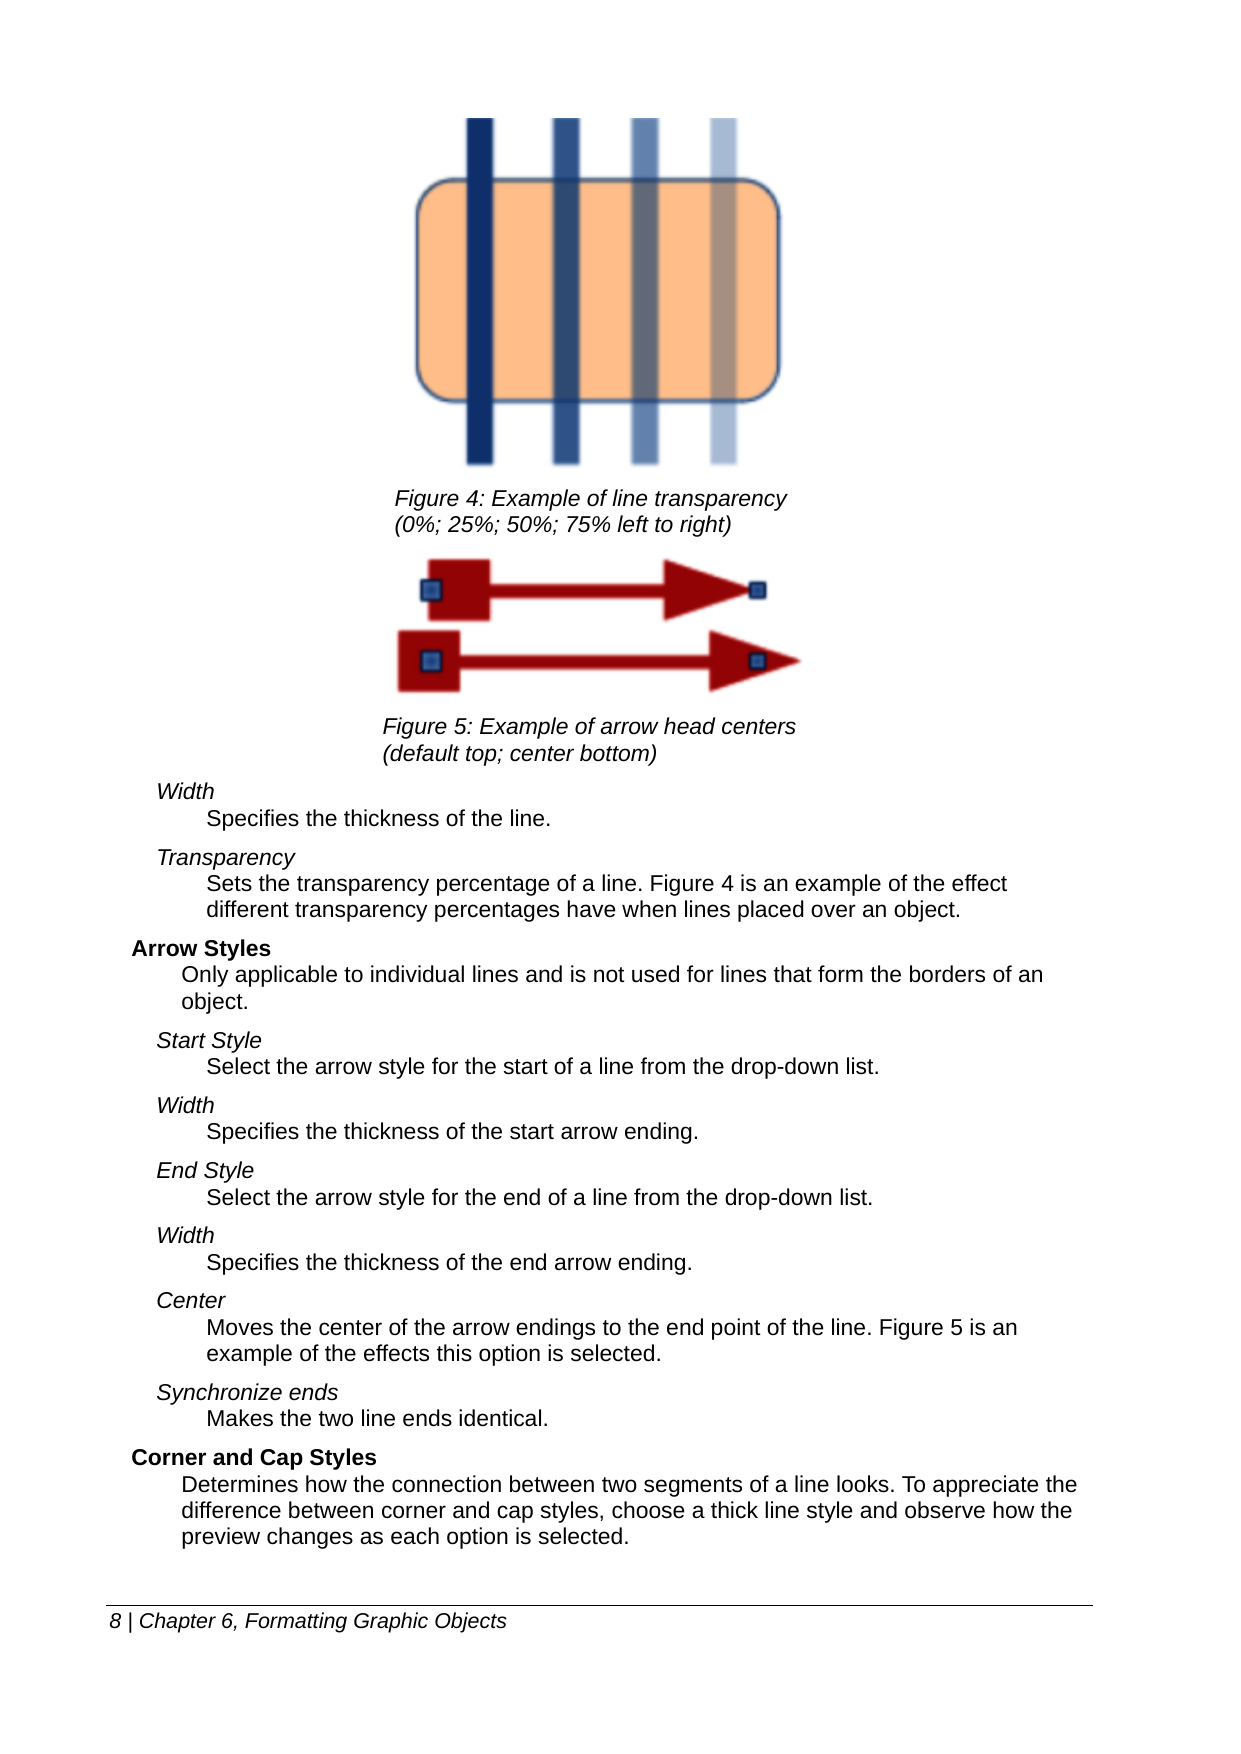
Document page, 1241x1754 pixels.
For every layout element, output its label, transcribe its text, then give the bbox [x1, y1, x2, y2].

text Transparency [156, 843, 1093, 870]
text Center [156, 1287, 1093, 1314]
text Corner and Cap Styles [131, 1444, 1093, 1471]
text Synchronize ends [156, 1379, 1093, 1405]
text Select the arrow style for the end of a line from the drop-down list. [206, 1183, 1093, 1210]
text Figure 4: Example of line transparency (0%; 25%; 50%; 75% left to right) [394, 485, 804, 538]
text Only applicable to individual lines and is not used for lines that form the borders of an object. [181, 961, 1093, 1014]
picture [392, 553, 807, 701]
text Figure 5: Example of arrow head centers (default top; center bottom) [382, 713, 817, 766]
text Start Style [156, 1027, 1093, 1053]
text Makes the two line ends identical. [206, 1405, 1093, 1432]
text Specifies the thickness of the start arrow ending. [206, 1118, 1093, 1144]
text Specifies the thickness of the end arrow ending. [206, 1249, 1093, 1275]
text Moves the center of the arrow endings to the end point of the line. Figure 5 is an example of the effects this option is selected. [206, 1314, 1093, 1367]
text Specifies the thickness of the line. [206, 805, 1093, 831]
text End Style [156, 1157, 1093, 1183]
text Select the arrow style for the start of a line from the drop-down list. [206, 1053, 1093, 1079]
text Arrow Styles [131, 935, 1093, 961]
text Determines how the connection between two segments of a line looks. To appreciate the difference between corner and cap styles, choose a thick line style and observe how the preview changes as each option is selected. [181, 1471, 1093, 1550]
text Width [156, 1092, 1093, 1118]
text Sets the transparency percentage of a line. Figure 4 is an example of the effect different transparency percentages have when lines placed over an object. [206, 870, 1093, 923]
text Width [156, 778, 1093, 805]
text Width [156, 1222, 1093, 1249]
picture [411, 118, 788, 473]
